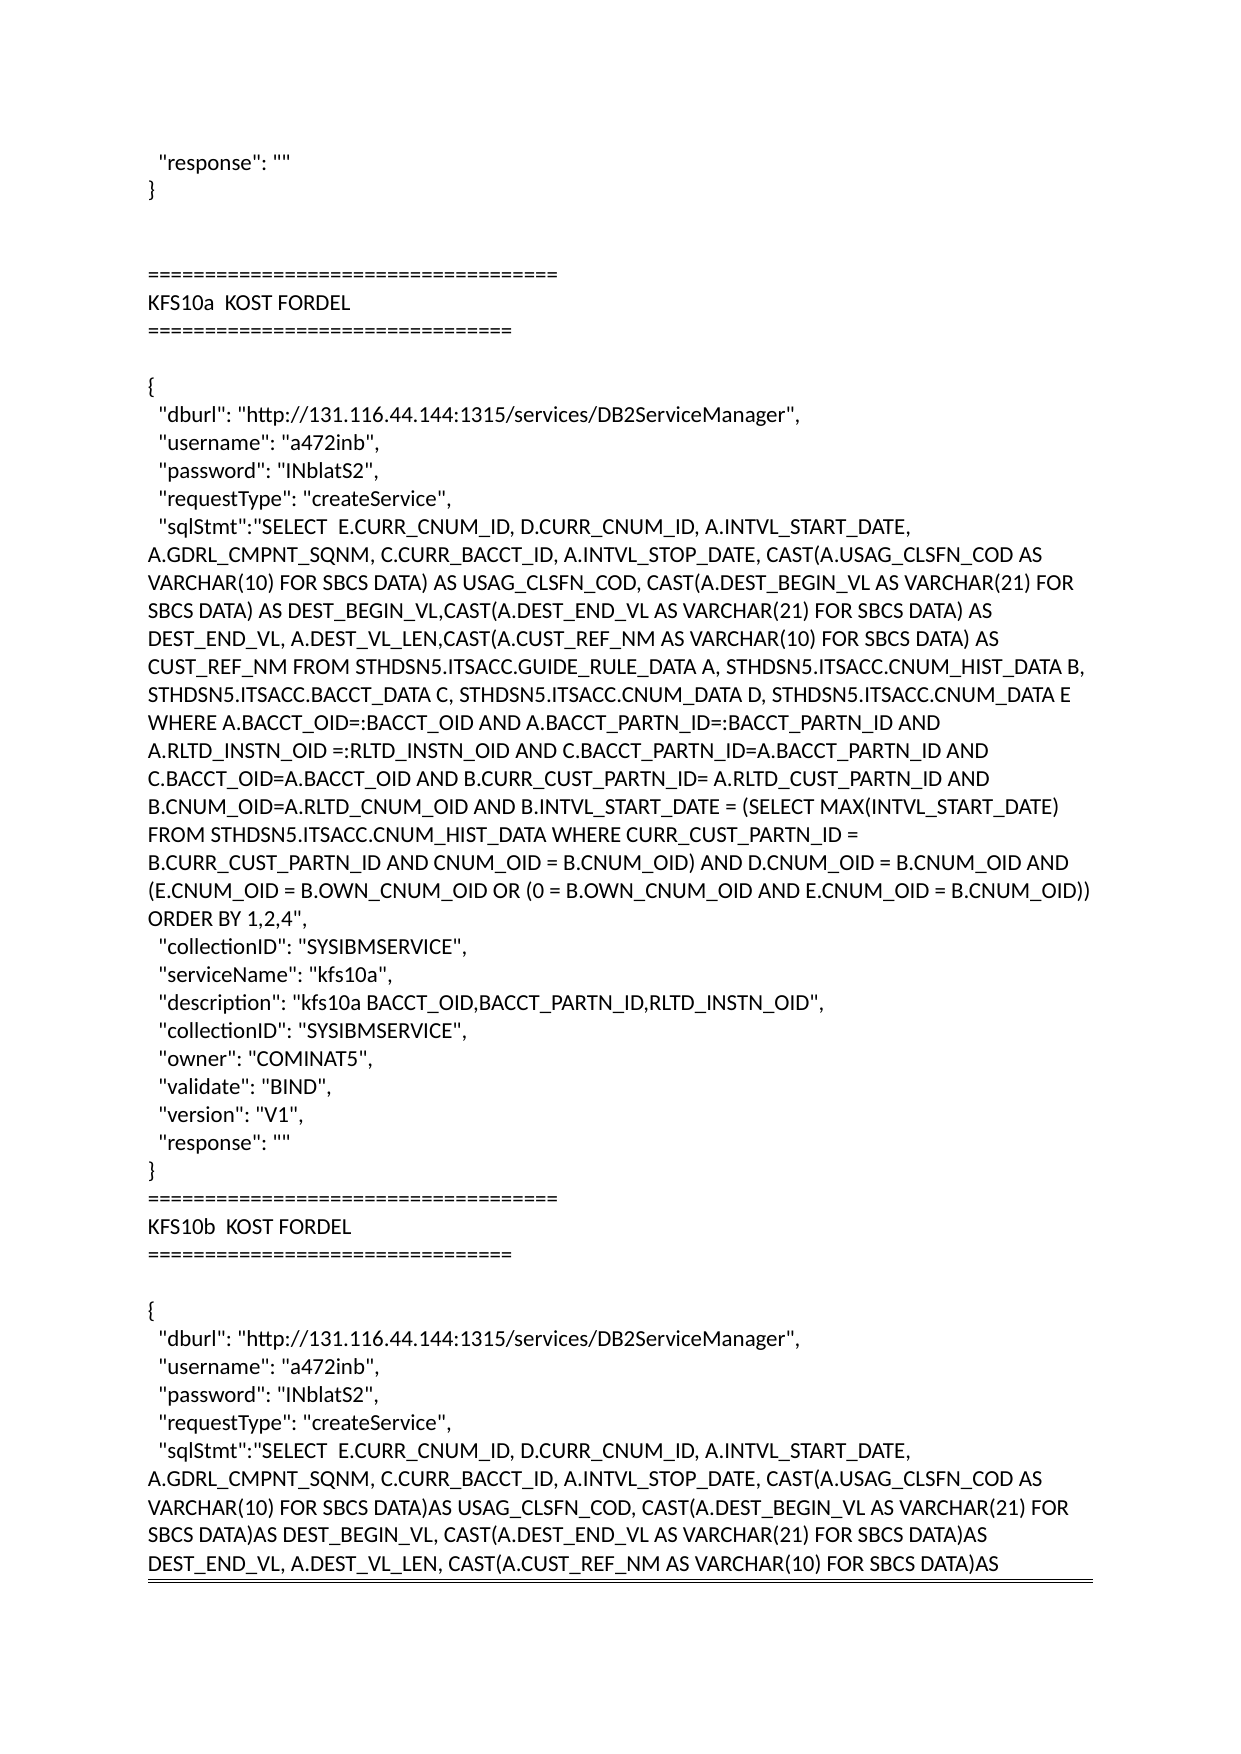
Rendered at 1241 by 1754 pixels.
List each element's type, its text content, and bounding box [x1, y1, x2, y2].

text "username": "a472inb", [148, 1352, 1093, 1381]
text "dburl": "http://131.116.44.144:1315/services/DB2ServiceManager", [148, 400, 1093, 428]
text "requestType": "createService", [148, 484, 1093, 512]
text KFS10b KOST FORDEL [148, 1212, 1093, 1240]
text ==================================== [148, 1184, 1093, 1212]
text "validate": "BIND", [148, 1072, 1093, 1100]
text } [148, 176, 1093, 204]
text "password": "INblatS2", [148, 1381, 1093, 1408]
text KFS10a KOST FORDEL [148, 288, 1093, 316]
text "collectionID": "SYSIBMSERVICE", [148, 932, 1093, 960]
text "password": "INblatS2", [148, 456, 1093, 484]
text "dburl": "http://131.116.44.144:1315/services/DB2ServiceManager", [148, 1324, 1093, 1352]
text "requestType": "createService", [148, 1408, 1093, 1437]
text "owner": "COMINAT5", [148, 1044, 1093, 1072]
text } [148, 1156, 1093, 1184]
text "version": "V1", [148, 1100, 1093, 1128]
text "description": "kfs10a BACCT_OID,BACCT_PARTN_ID,RLTD_INSTN_OID", [148, 988, 1093, 1016]
text "response": "" [148, 1128, 1093, 1156]
text "response": "" [148, 148, 1093, 176]
text "sqlStmt":"SELECT E.CURR_CNUM_ID, D.CURR_CNUM_ID, A.INTVL_START_DATE, A.GDRL_CMPNT_SQNM, C.CURR_BACCT_ID, A.INTVL_STOP_DATE, CAST(A.USAG_CLSFN_COD AS VARCHAR(10) FOR SBCS DATA)AS USAG_CLSFN_COD, CAST(A.DEST_BEGIN_VL AS VARCHAR(21) FOR SBCS DATA)AS DEST_BEGIN_VL, CAST(A.DEST_END_VL AS VARCHAR(21) FOR SBCS DATA)AS DEST_END_VL, A.DEST_VL_LEN, CAST(A.CUST_REF_NM AS VARCHAR(10) FOR SBCS DATA)AS [148, 1437, 1093, 1579]
text ================================ [148, 316, 1093, 344]
text { [148, 372, 1093, 400]
text "collectionID": "SYSIBMSERVICE", [148, 1016, 1093, 1044]
text "sqlStmt":"SELECT E.CURR_CNUM_ID, D.CURR_CNUM_ID, A.INTVL_START_DATE, A.GDRL_CMPNT_SQNM, C.CURR_BACCT_ID, A.INTVL_STOP_DATE, CAST(A.USAG_CLSFN_COD AS VARCHAR(10) FOR SBCS DATA) AS USAG_CLSFN_COD, CAST(A.DEST_BEGIN_VL AS VARCHAR(21) FOR SBCS DATA) AS DEST_BEGIN_VL,CAST(A.DEST_END_VL AS VARCHAR(21) FOR SBCS DATA) AS DEST_END_VL, A.DEST_VL_LEN,CAST(A.CUST_REF_NM AS VARCHAR(10) FOR SBCS DATA) AS CUST_REF_NM FROM STHDSN5.ITSACC.GUIDE_RULE_DATA A, STHDSN5.ITSACC.CNUM_HIST_DATA B, STHDSN5.ITSACC.BACCT_DATA C, STHDSN5.ITSACC.CNUM_DATA D, STHDSN5.ITSACC.CNUM_DATA E WHERE A.BACCT_OID=:BACCT_OID AND A.BACCT_PARTN_ID=:BACCT_PARTN_ID AND A.RLTD_INSTN_OID =:RLTD_INSTN_OID AND C.BACCT_PARTN_ID=A.BACCT_PARTN_ID AND C.BACCT_OID=A.BACCT_OID AND B.CURR_CUST_PARTN_ID= A.RLTD_CUST_PARTN_ID AND B.CNUM_OID=A.RLTD_CNUM_OID AND B.INTVL_START_DATE = (SELECT MAX(INTVL_START_DATE) FROM STHDSN5.ITSACC.CNUM_HIST_DATA WHERE CURR_CUST_PARTN_ID = B.CURR_CUST_PARTN_ID AND CNUM_OID = B.CNUM_OID) AND D.CNUM_OID = B.CNUM_OID AND (E.CNUM_OID = B.OWN_CNUM_OID OR (0 = B.OWN_CNUM_OID AND E.CNUM_OID = B.CNUM_OID)) ORDER BY 1,2,4", [148, 512, 1093, 932]
text ==================================== [148, 260, 1093, 288]
text "serviceName": "kfs10a", [148, 960, 1093, 988]
text "username": "a472inb", [148, 428, 1093, 456]
text ================================ [148, 1240, 1093, 1268]
text { [148, 1296, 1093, 1324]
